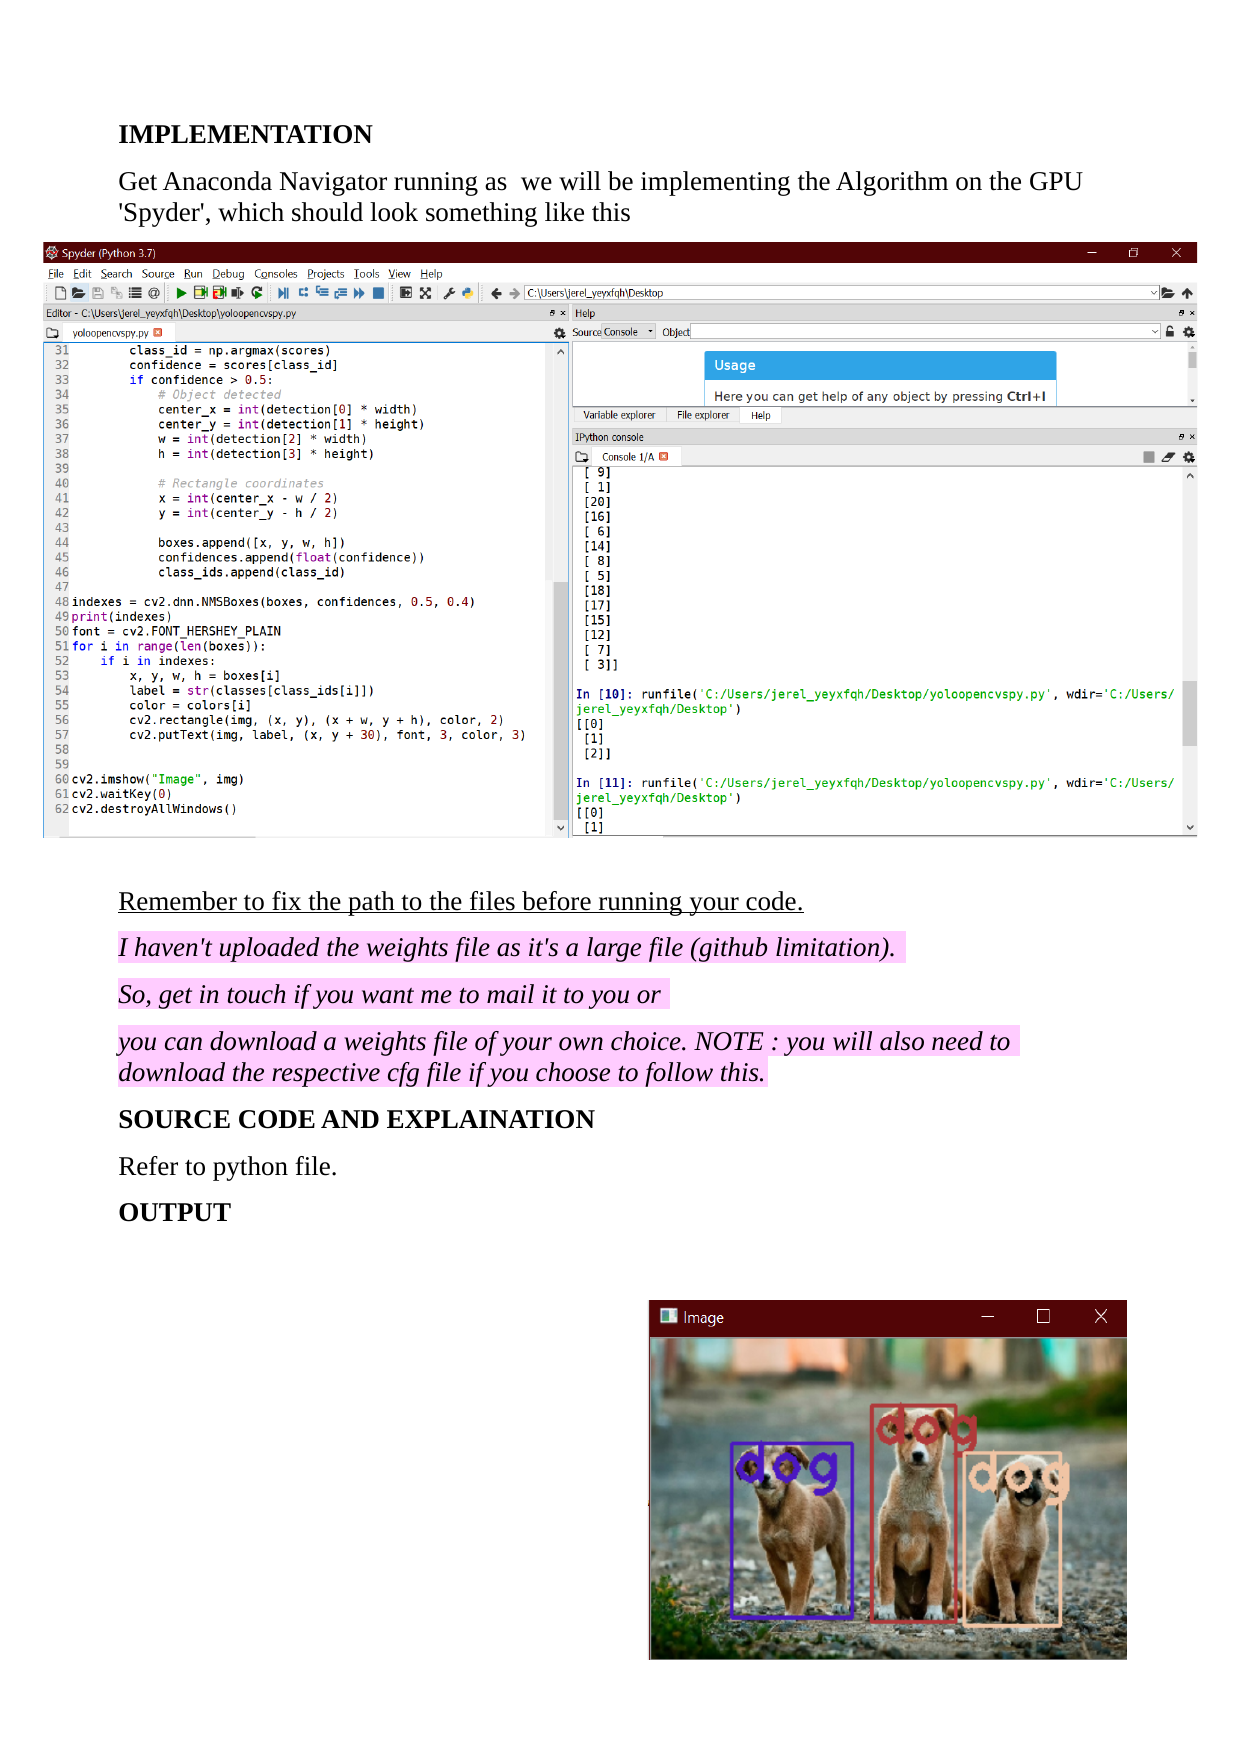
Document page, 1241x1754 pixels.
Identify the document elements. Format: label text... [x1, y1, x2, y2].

text you can download a weights file of your own choice. NOTE : you will also need to download the respective cfg file if you choose to follow this. [118, 1025, 1122, 1087]
text IMPLEMENTATION [118, 118, 1122, 149]
text Refer to python file. [118, 1150, 1122, 1181]
text Get Anaconda Navigator running as we will be implementing the Algorithm on the GPU 'Spyder', which should look something like this [118, 165, 1122, 227]
text Remember to fix the path to the files before running your code. [118, 885, 1122, 916]
text SOURCE CODE AND EXPLAINATION [118, 1103, 1122, 1134]
text OUTPUT [118, 1196, 1122, 1228]
picture [43, 242, 1198, 838]
picture [647, 1300, 1127, 1660]
text So, get in touch if you want me to mail it to you or [118, 978, 1122, 1009]
text I haven't uploaded the weights file as it's a large file (github limitation). [118, 931, 1122, 963]
